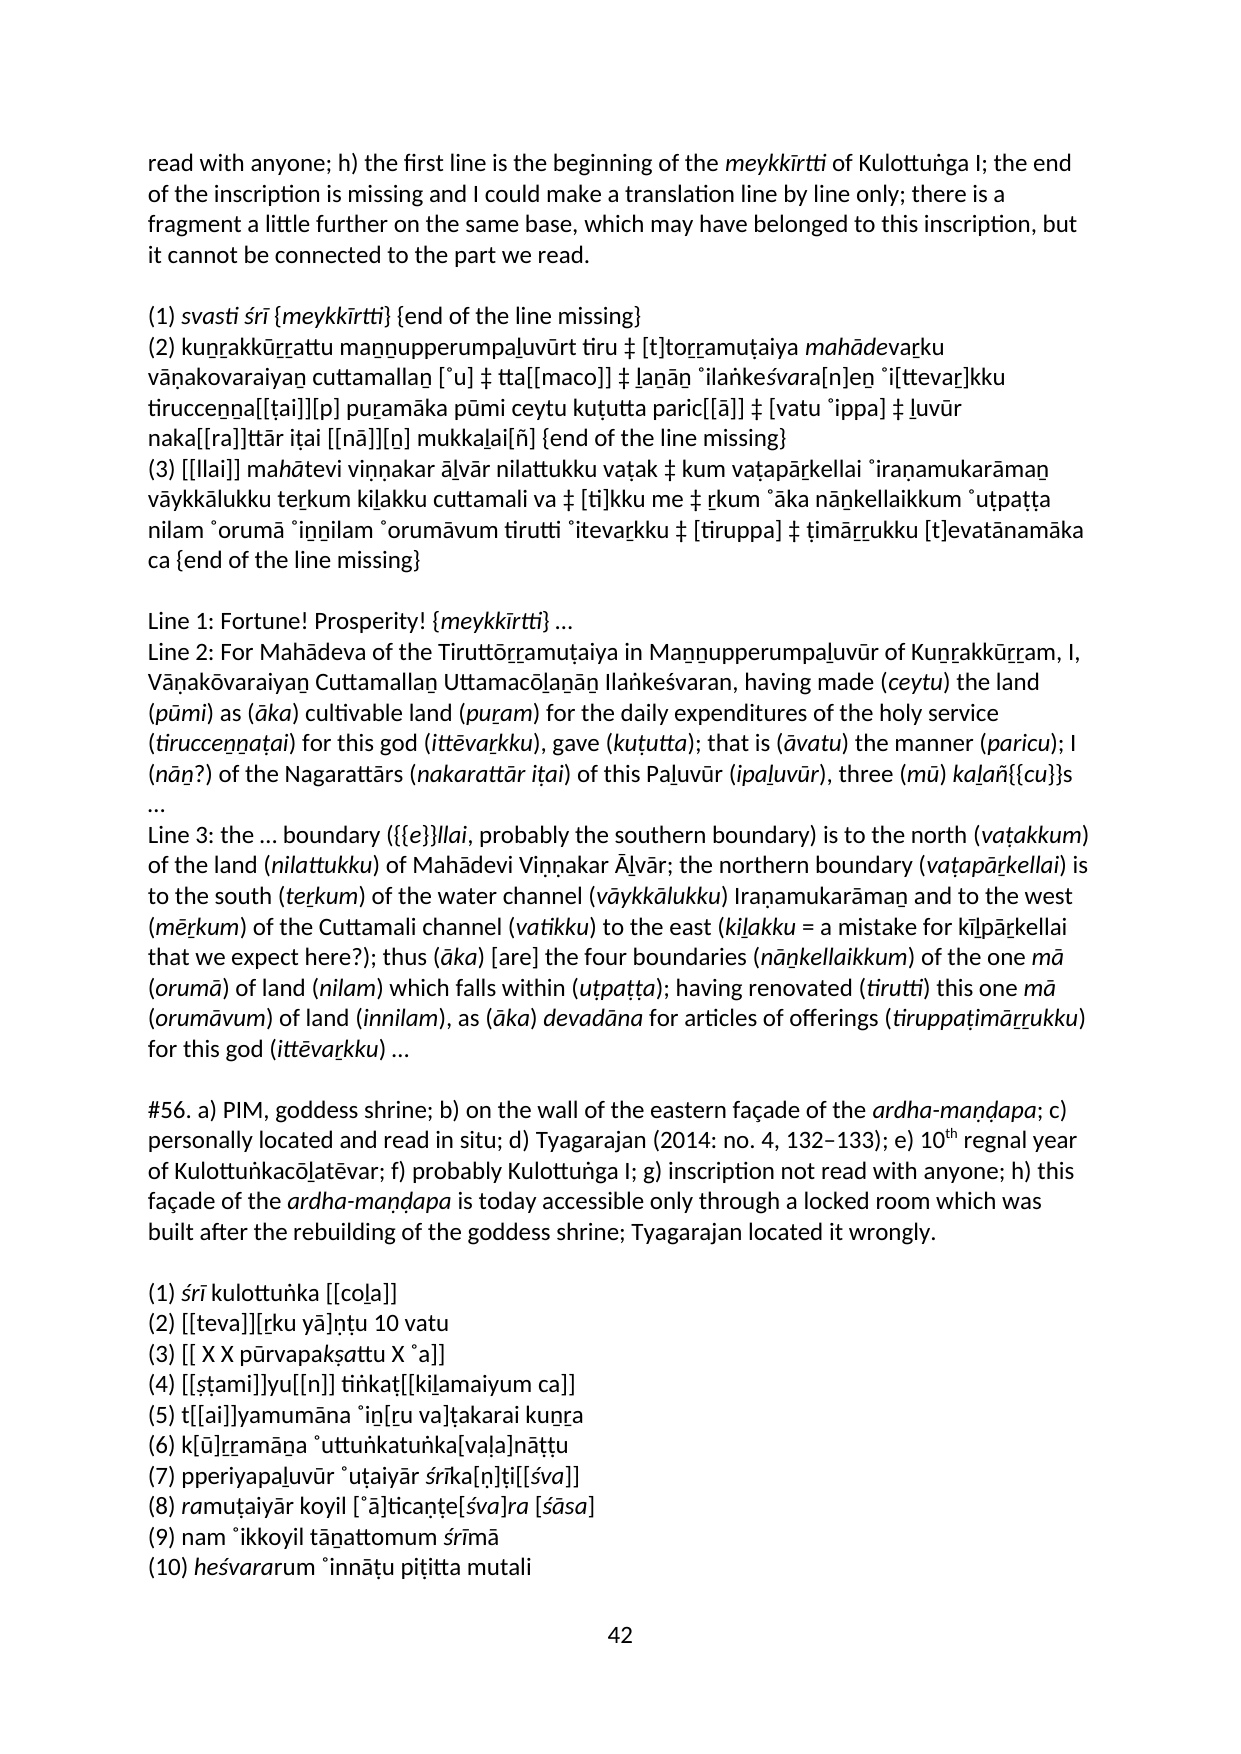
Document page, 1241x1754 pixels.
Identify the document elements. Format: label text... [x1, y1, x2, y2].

text (5) t[[ai]]yamumāna ˚iṉ[ṟu va]ṭakarai kuṉṟa [148, 1399, 1093, 1429]
text Line 3: the … boundary ({{e}}llai, probably the southern boundary) is to the north (vaṭakkum) of the land (nilattukku) of Mahādevi Viṇṇakar Āḻvār; the northern boundary (vaṭapāṟkellai) is to the south (teṟkum) of the water channel (vāykkālukku) Iraṇamukarāmaṉ and to the west (mēṟkum) of the Cuttamali channel (vatikku) to the east (kiḻakku = a mistake for kīḻpāṟkellai that we expect here?); thus (āka) [are] the four boundaries (nāṉkellaikkum) of the one mā (orumā) of land (nilam) which falls within (uṭpaṭṭa); having renovated (tirutti) this one mā (orumāvum) of land (innilam), as (āka) devadāna for articles of offerings (tiruppaṭimāṟṟukku) for this god (ittēvaṟkku) … [148, 819, 1093, 1063]
text (6) k[ū]ṟṟamāṉa ˚uttuṅkatuṅka[vaḷa]nāṭṭu [148, 1429, 1093, 1460]
text (1) svasti śrī {meykkīrtti} {end of the line missing} [148, 300, 1093, 331]
text Line 2: For Mahādeva of the Tiruttōṟṟamuṭaiya in Maṉṉupperumpaḻuvūr of Kuṉṟakkūṟṟam, I, Vāṇakōvaraiyaṉ Cuttamallaṉ Uttamacōḻaṉāṉ Ilaṅkeśvaran, having made (ceytu) the land (pūmi) as (āka) cultivable land (puṟam) for the daily expenditures of the holy service (tirucceṉṉaṭai) for this god (ittēvaṟkku), gave (kuṭutta); that is (āvatu) the manner (paricu); I (nāṉ?) of the Nagarattārs (nakarattār iṭai) of this Paḻuvūr (ipaḻuvūr), three (mū) kaḻañ{{cu}}s … [148, 636, 1093, 819]
text (3) [[llai]] mahātevi viṇṇakar āḻvār nilattukku vaṭak ‡ kum vaṭapāṟkellai ˚iraṇamukarāmaṉ vāykkālukku teṟkum kiḻakku cuttamali va ‡ [ti]kku me ‡ ṟkum ˚āka nāṉkellaikkum ˚uṭpaṭṭa nilam ˚orumā ˚iṉṉilam ˚orumāvum tirutti ˚itevaṟkku ‡ [tiruppa] ‡ ṭimāṟṟukku [t]evatānamāka ca {end of the line missing} [148, 453, 1093, 575]
text (2) [[teva]][ṟku yā]ṇṭu 10 vatu [148, 1307, 1093, 1338]
text (3) [[ X X pūrvapakṣattu X ˚a]] [148, 1338, 1093, 1368]
text Line 1: Fortune! Prosperity! {meykkīrtti} … [148, 605, 1093, 636]
text #56. a) PIM, goddess shrine; b) on the wall of the eastern façade of the ardha-maṇḍapa; c) personally located and read in situ; d) Tyagarajan (2014: no. 4, 132–133); e) 10th regnal year of Kulottuṅkacōḻatēvar; f) probably Kulottuṅga I; g) inscription not read with anyone; h) this façade of the ardha-maṇḍapa is today accessible only through a locked room which was built after the rebuilding of the goddess shrine; Tyagarajan located it wrongly. [148, 1094, 1093, 1246]
text read with anyone; h) the first line is the beginning of the meykkīrtti of Kulottuṅga I; the end of the inscription is missing and I could make a translation line by line only; there is a fragment a little further on the same base, which may have belonged to this inscription, but it cannot be connected to the part we read. [148, 148, 1093, 270]
text (9) nam ˚ikkoyil tāṉattomum śrīmā [148, 1521, 1093, 1552]
text (2) kuṉṟakkūṟṟattu maṉṉupperumpaḻuvūrt tiru ‡ [t]toṟṟamuṭaiya mahādevaṟku vāṇakovaraiyaṉ cuttamallaṉ [˚u] ‡ tta[[maco]] ‡ ḻaṉāṉ ˚ilaṅkeśvara[n]eṉ ˚i[ttevaṟ]kku tirucceṉṉa[[ṭai]][p] puṟamāka pūmi ceytu kuṭutta paric[[ā]] ‡ [vatu ˚ippa] ‡ ḻuvūr naka[[ra]]ttār iṭai [[nā]][ṉ] mukkaḻai[ñ] {end of the line missing} [148, 331, 1093, 453]
text (4) [[ṣṭami]]yu[[n]] tiṅkaṭ[[kiḻamaiyum ca]] [148, 1368, 1093, 1399]
text (8) ramuṭaiyār koyil [˚ā]ticaṇṭe[śva]ra [śāsa] [148, 1491, 1093, 1521]
text (1) śrī kulottuṅka [[coḻa]] [148, 1277, 1093, 1307]
text (7) pperiyapaḻuvūr ˚uṭaiyār śrīka[ṇ]ṭi[[śva]] [148, 1460, 1093, 1491]
text (10) heśvararum ˚innāṭu piṭitta mutali [148, 1552, 1093, 1582]
